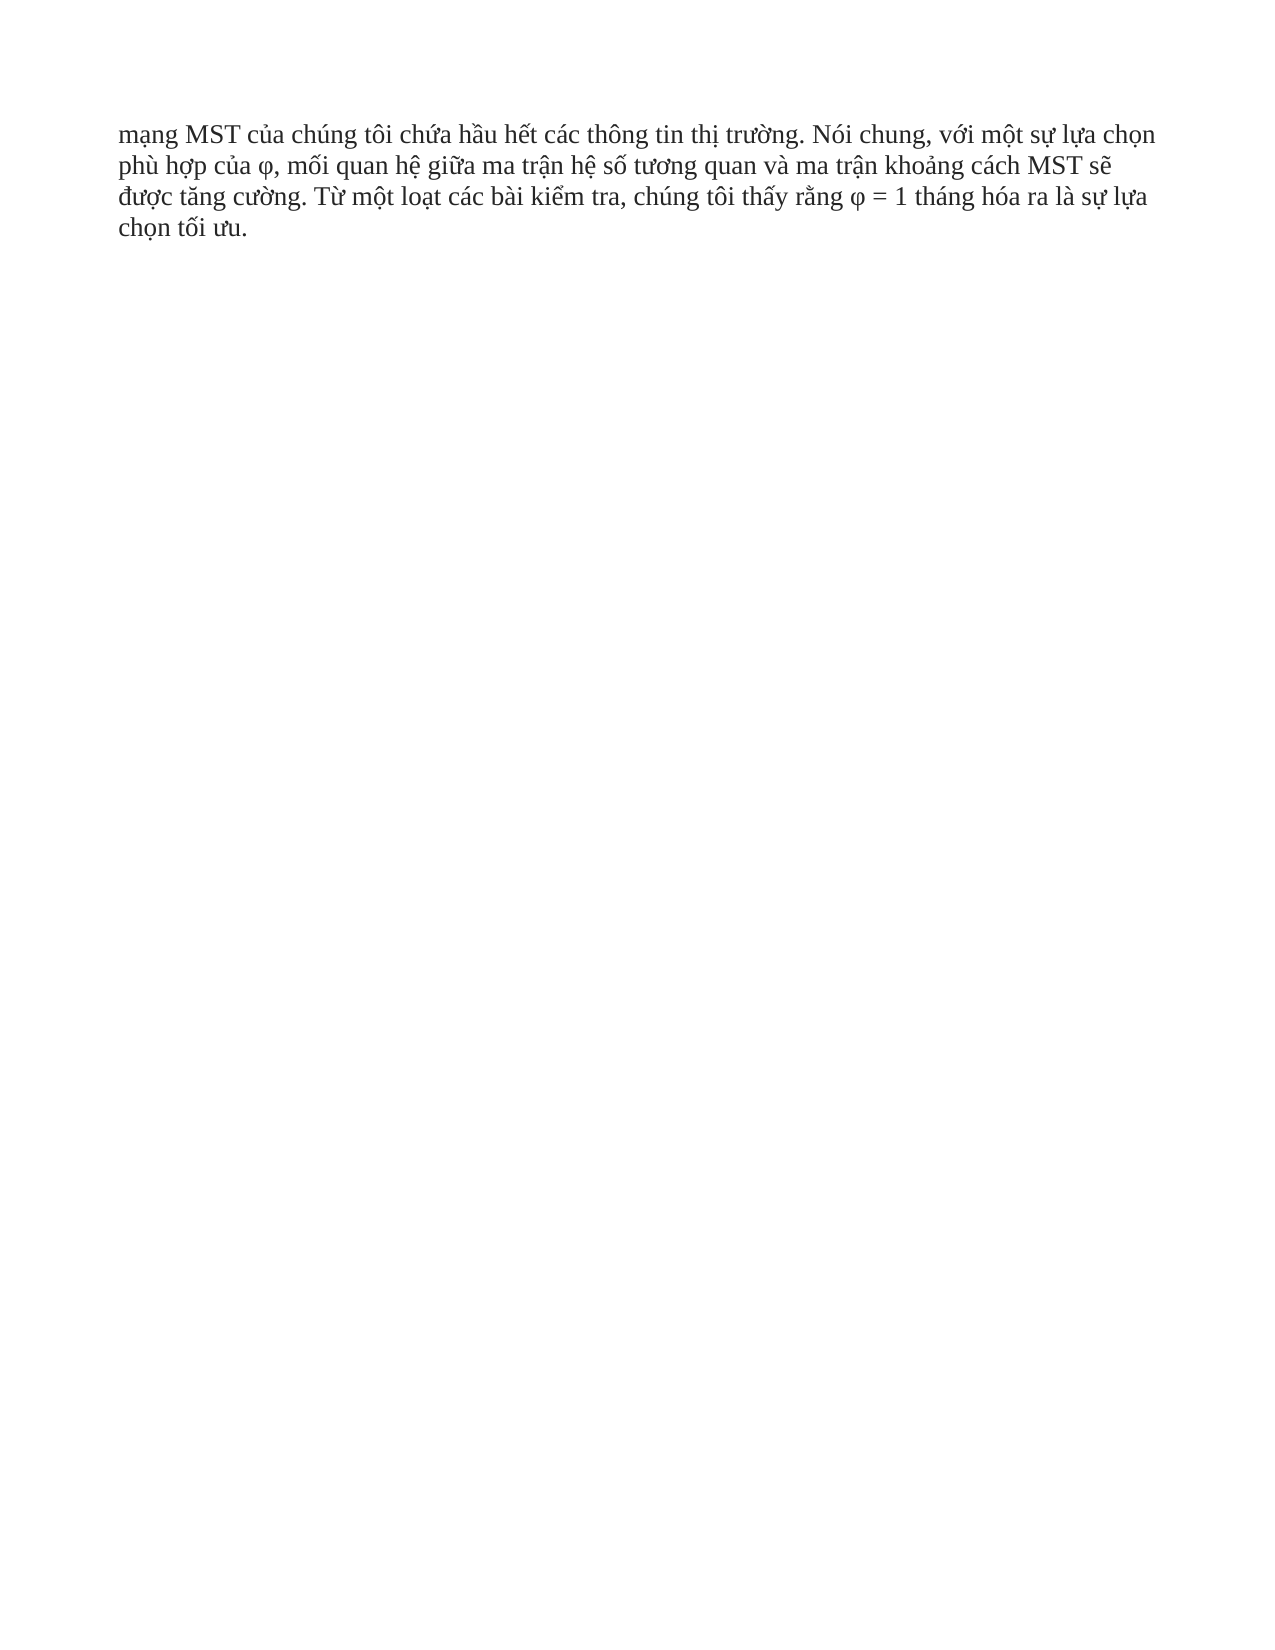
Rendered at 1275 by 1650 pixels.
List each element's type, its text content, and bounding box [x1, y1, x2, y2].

text mạng MST của chúng tôi chứa hầu hết các thông tin thị trường. Nói chung, với một sự lựa chọn phù hợp của φ, mối quan hệ giữa ma trận hệ số tương quan và ma trận khoảng cách MST sẽ được tăng cường. Từ một loạt các bài kiểm tra, chúng tôi thấy rằng φ = 1 tháng hóa ra là sự lựa chọn tối ưu. [118, 118, 1157, 243]
